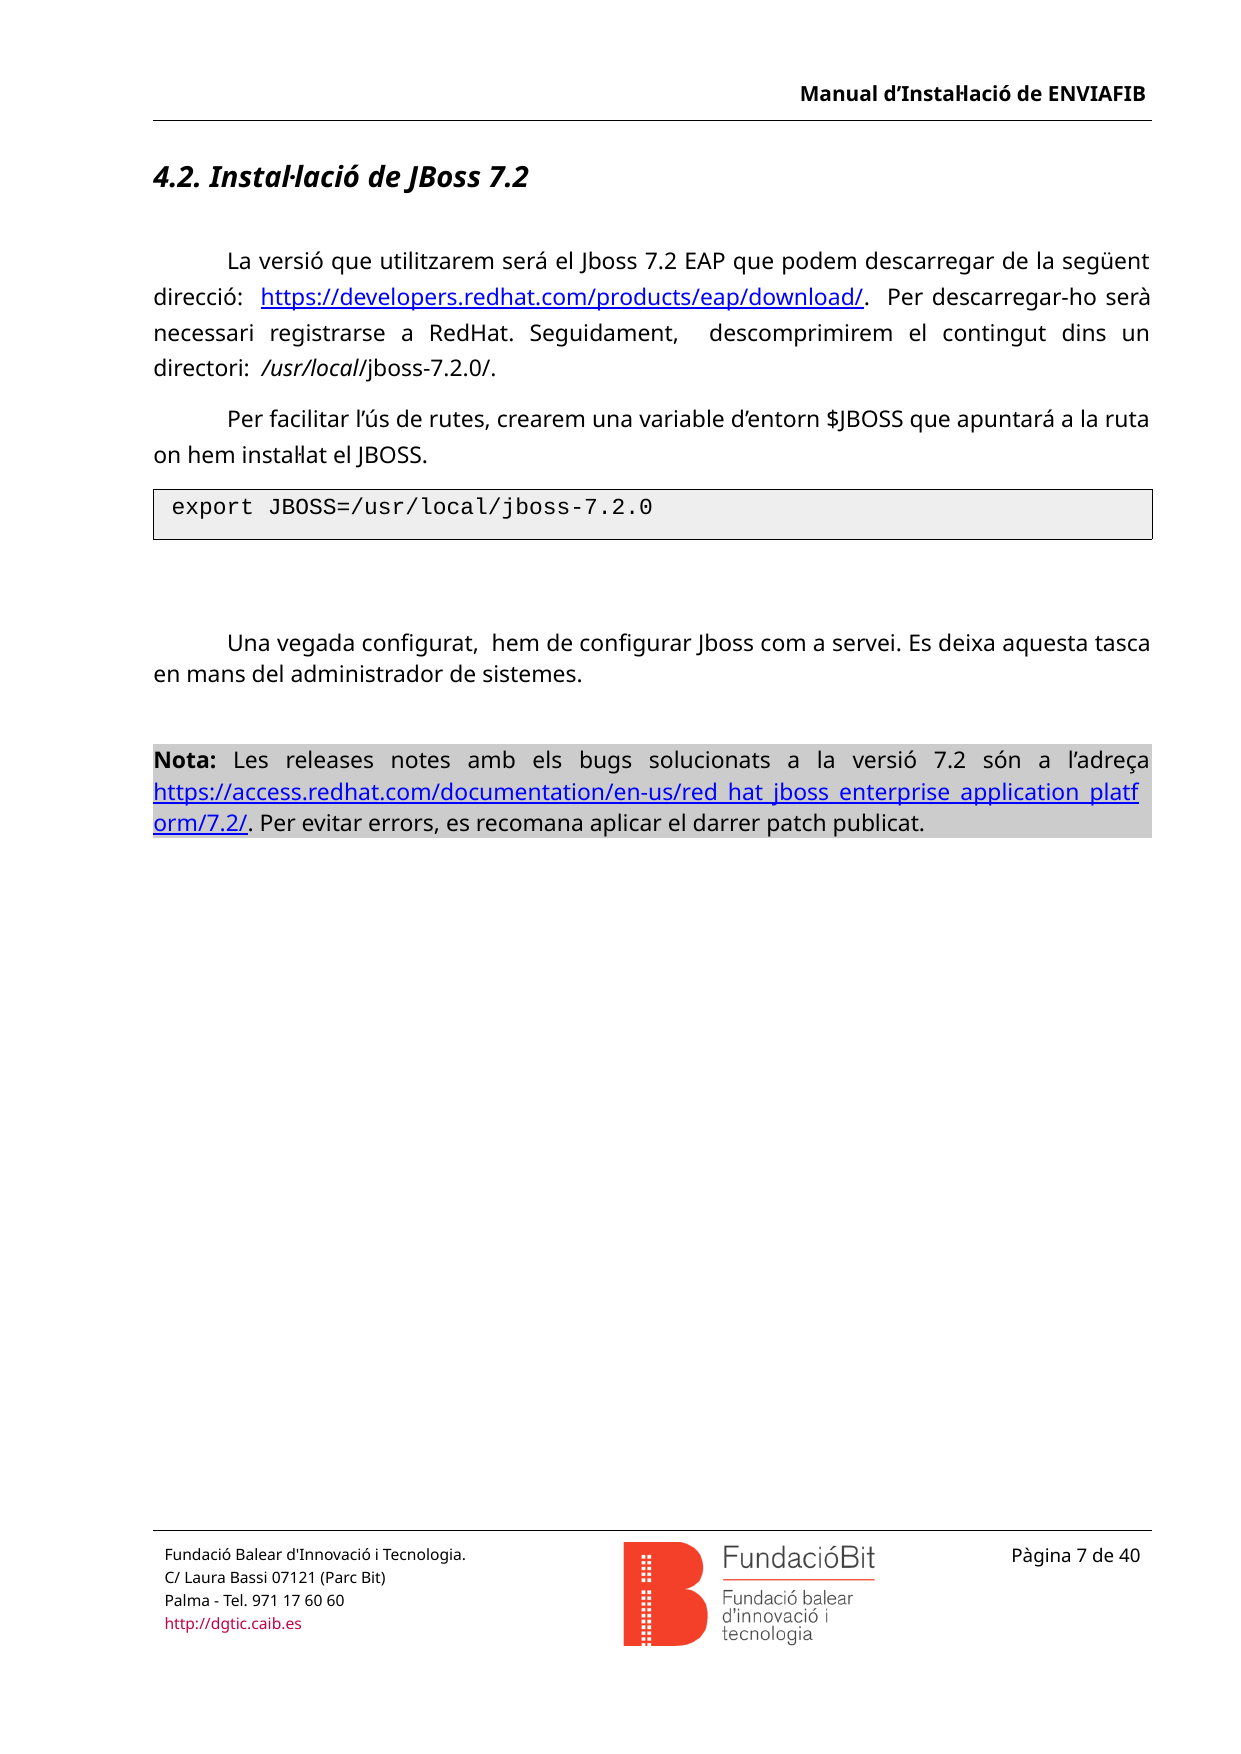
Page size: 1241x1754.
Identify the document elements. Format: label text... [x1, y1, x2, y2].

text La versió que utilitzarem será el Jboss 7.2 EAP que podem descarregar de la següent direcció: https://developers.redhat.com/products/eap/download/. Per descarregar-ho serà necessari registrarse a RedHat. Seguidament, descomprimirem el contingut dins un directori: /usr/local/jboss-7.2.0/. [153, 209, 1152, 384]
subtitle Instal·lació de JBoss 7.2 [153, 156, 1152, 196]
picture [623, 1542, 875, 1646]
text Per facilitar l’ús de rutes, crearem una variable d’entorn $JBOSS que apuntará a la ruta on hem instal·lat el JBOSS. [153, 403, 1152, 470]
text Nota: Les releases notes amb els bugs solucionats a la versió 7.2 són a l’adreça https://access.redhat.com/documentation/en-us/red_hat_jboss_enterprise_application_platform/7.2/. Per evitar errors, es recomana aplicar el darrer patch publicat. [153, 744, 1152, 838]
table_header export JBOSS=/usr/local/jboss-7.2.0 [154, 490, 1152, 539]
text Una vegada configurat, hem de configurar Jboss com a servei. Es deixa aquesta tasca en mans del administrador de sistemes. [153, 627, 1152, 689]
